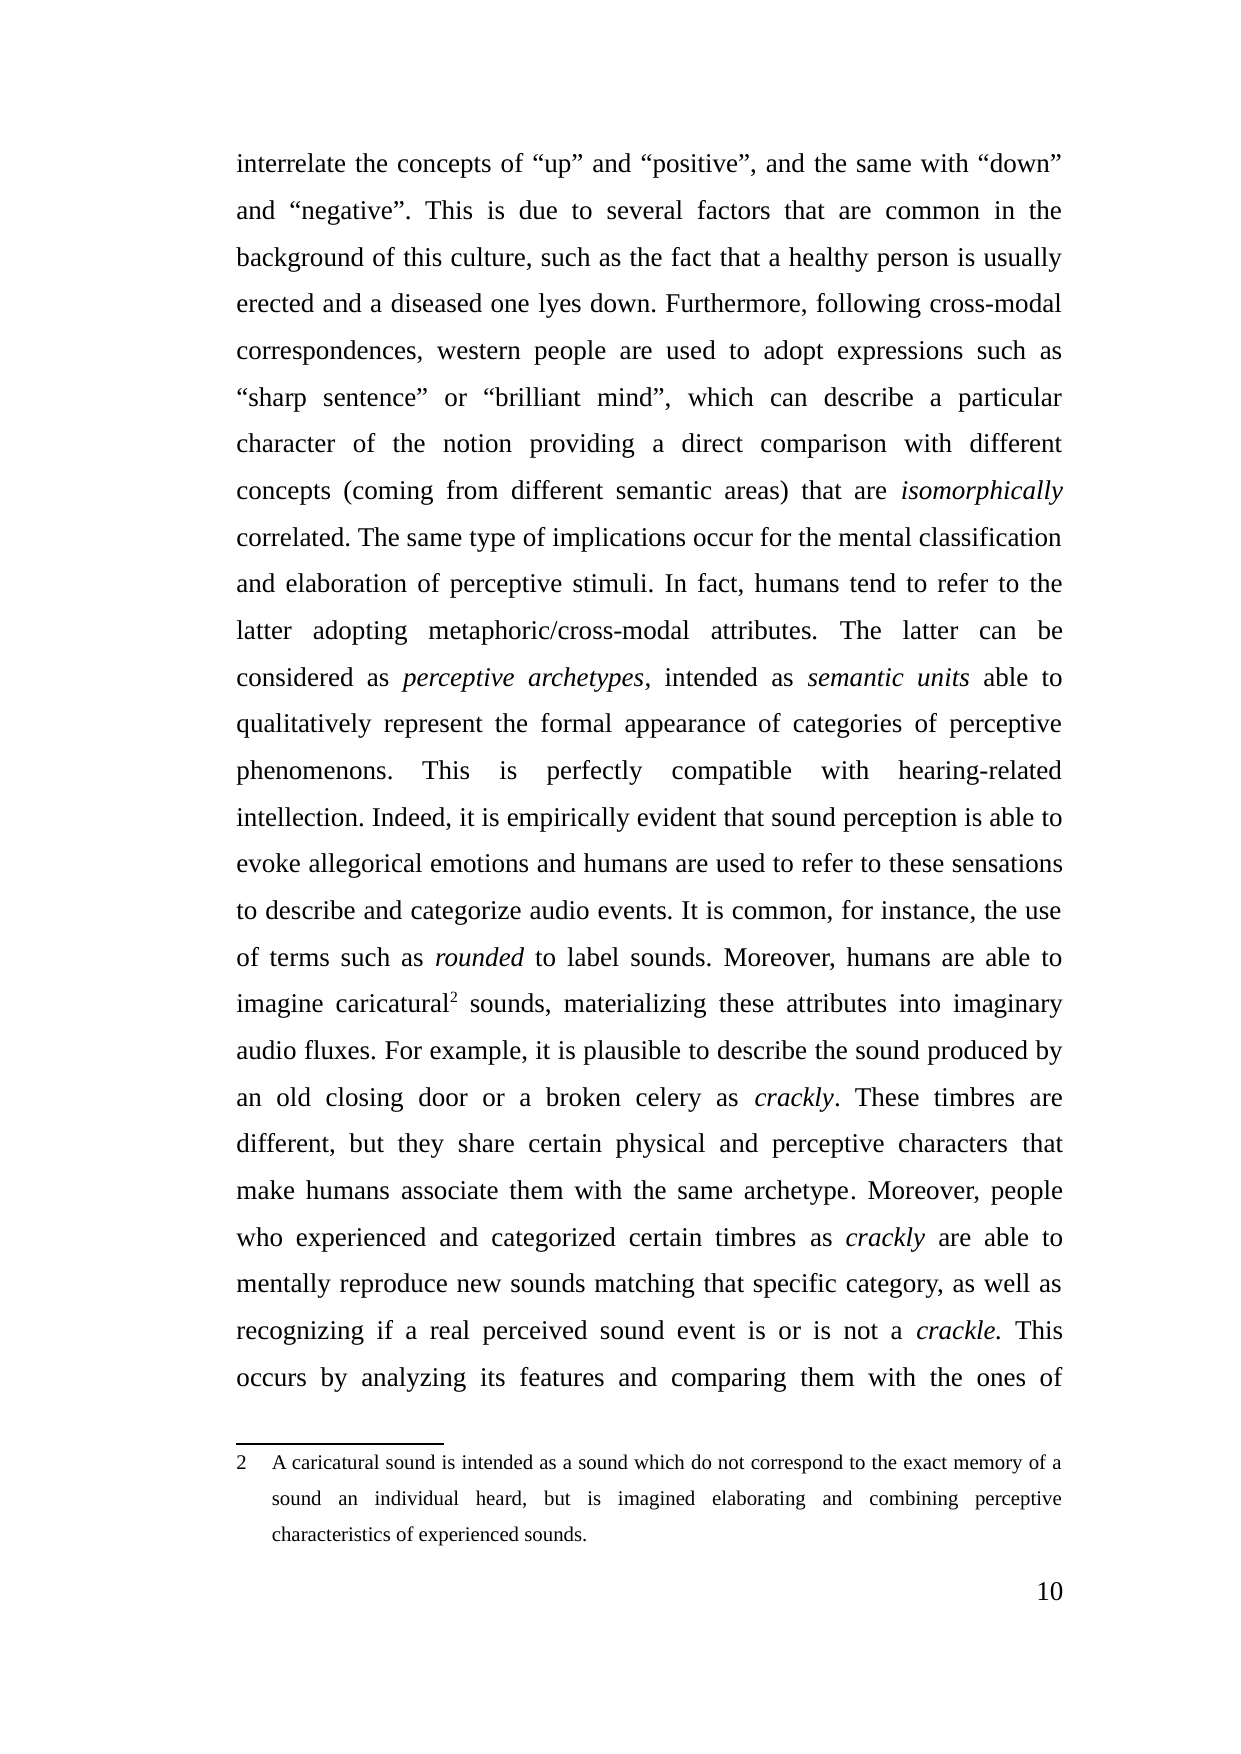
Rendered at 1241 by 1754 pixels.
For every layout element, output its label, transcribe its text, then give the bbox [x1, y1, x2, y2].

text A caricatural sound is intended as a sound which do not correspond to the exact memory of a sound an individual heard, but is imagined elaborating and combining perceptive characteristics of experienced sounds. [236, 1449, 1063, 1546]
text interrelate the concepts of “up” and “positive”, and the same with “down” and “negative”. This is due to several factors that are common in the background of this culture, such as the fact that a healthy person is usually erected and a diseased one lyes down. Furthermore, following cross-modal correspondences, western people are used to adopt expressions such as “sharp sentence” or “brilliant mind”, which can describe a particular character of the notion providing a direct comparison with different concepts (coming from different semantic areas) that are isomorphically correlated. The same type of implications occur for the mental classification and elaboration of perceptive stimuli. In fact, humans tend to refer to the latter adopting metaphoric/cross-modal attributes. The latter can be considered as perceptive archetypes, intended as semantic units able to qualitatively represent the formal appearance of categories of perceptive phenomenons. This is perfectly compatible with hearing-related intellection. Indeed, it is empirically evident that sound perception is able to evoke allegorical emotions and humans are used to refer to these sensations to describe and categorize audio events. It is common, for instance, the use of terms such as rounded to label sounds. Moreover, humans are able to imagine caricatural sounds, materializing these attributes into imaginary audio fluxes. For example, it is plausible to describe the sound produced by an old closing door or a broken celery as crackly. These timbres are different, but they share certain physical and perceptive characters that make humans associate them with the same archetype. Moreover, people who experienced and categorized certain timbres as crackly are able to mentally reproduce new sounds matching that specific category, as well as recognizing if a real perceived sound event is or is not a crackle. This occurs by analyzing its features and comparing them with the ones of [236, 148, 1063, 1392]
